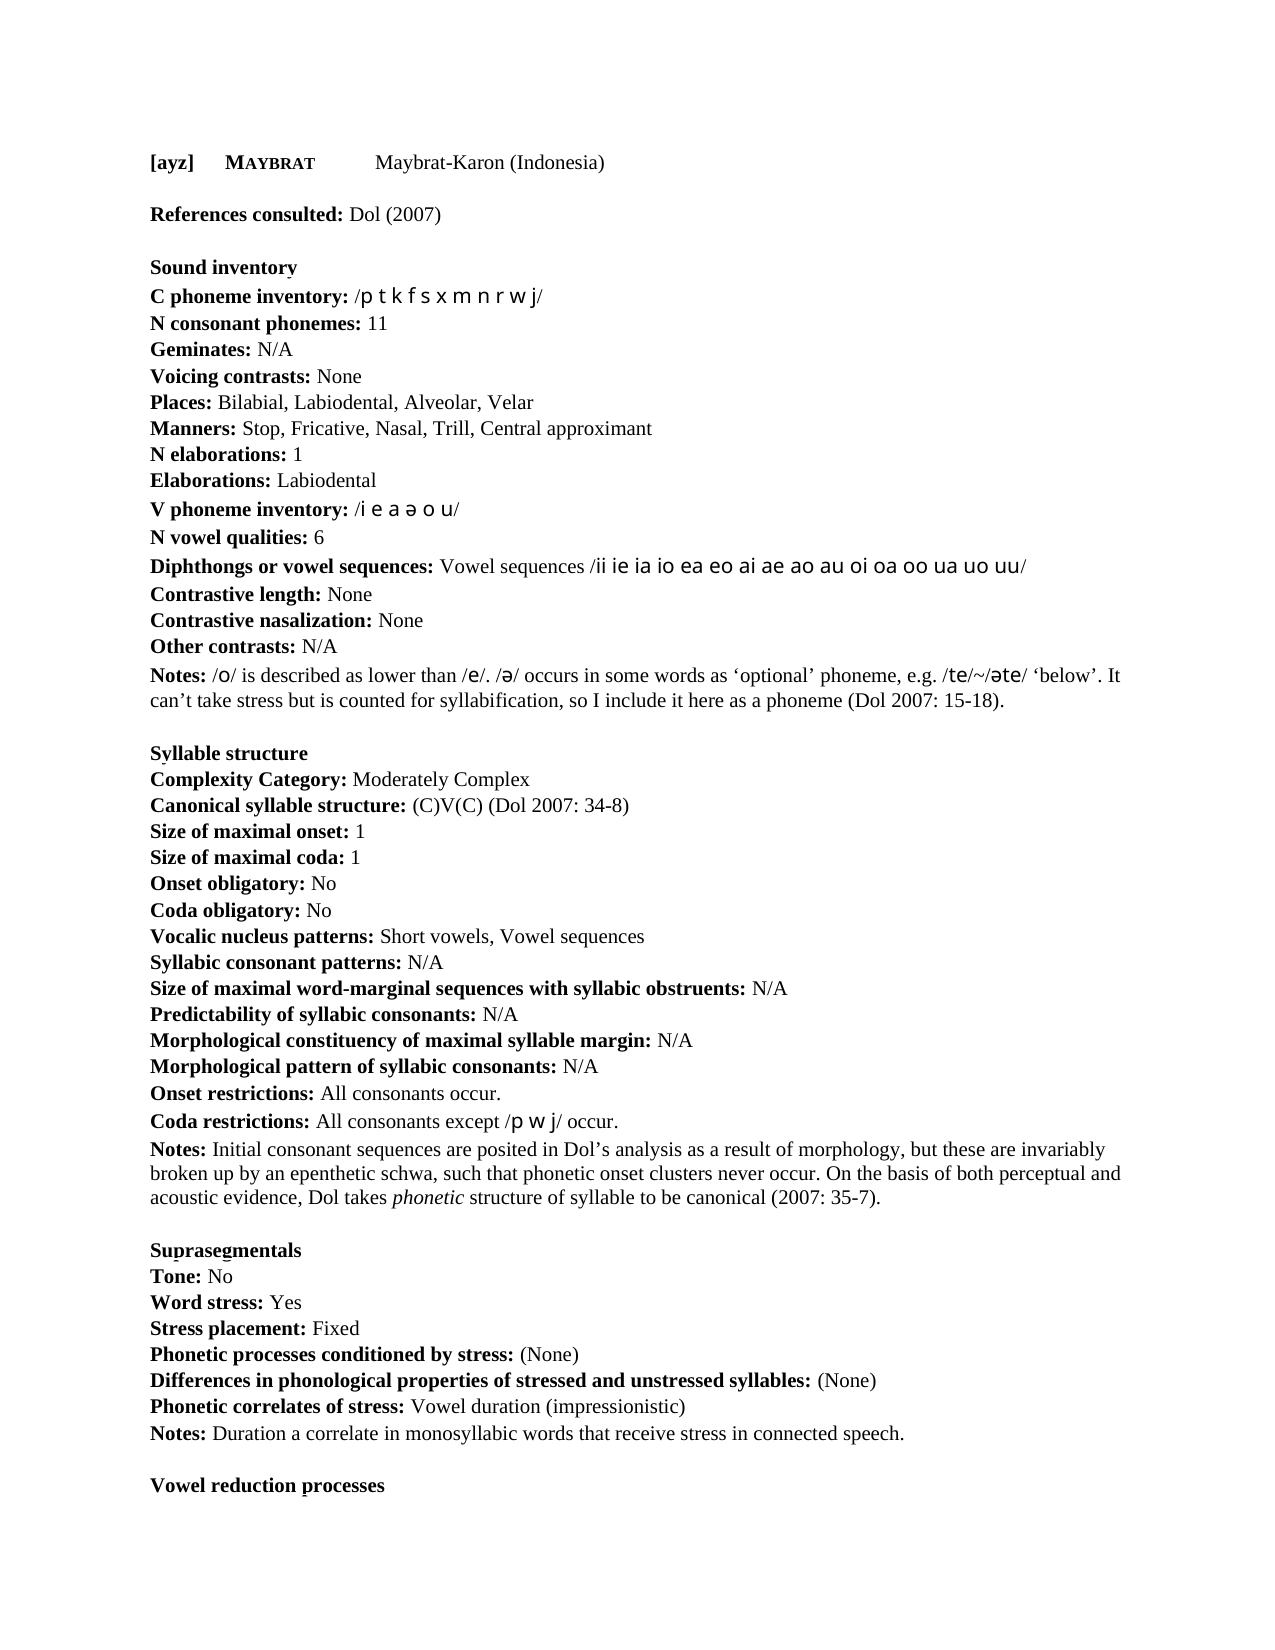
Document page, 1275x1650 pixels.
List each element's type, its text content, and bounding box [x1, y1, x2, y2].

text N consonant phonemes: 11 [150, 311, 1125, 335]
text Syllable structure [150, 741, 1125, 765]
text Contrastive nasalization: None [150, 608, 1125, 632]
text Size of maximal word-marginal sequences with syllabic obstruents: N/A [150, 976, 1125, 1000]
text Phonetic processes conditioned by stress: (None) [150, 1342, 1125, 1366]
text Voicing contrasts: None [150, 363, 1125, 388]
text Complexity Category: Moderately Complex [150, 767, 1125, 791]
text Morphological constituency of maximal syllable margin: N/A [150, 1028, 1125, 1052]
text Diphthongs or vowel sequences: Vowel sequences /ii ie ia io ea eo ai ae ao au oi oa oo ua uo uu/ [150, 551, 1125, 579]
text Onset obligatory: No [150, 871, 1125, 895]
text Tone: No [150, 1264, 1125, 1288]
text Vowel reduction processes [150, 1473, 1125, 1497]
text [ayz] Maybrat Maybrat-Karon (Indonesia) [150, 150, 1125, 174]
text Notes: Duration a correlate in monosyllabic words that receive stress in connected speech. [150, 1421, 1125, 1445]
text Coda obligatory: No [150, 897, 1125, 922]
text Other contrasts: N/A [150, 634, 1125, 658]
text C phoneme inventory: /p t k f s x m n r w j/ [150, 281, 1125, 309]
text Vocalic nucleus patterns: Short vowels, Vowel sequences [150, 924, 1125, 948]
text Notes: /o/ is described as lower than /e/. /ə/ occurs in some words as ‘optional’ phoneme, e.g. /te/~/əte/ ‘below’. It can’t take stress but is counted for syllabification, so I include it here as a phoneme (Dol 2007: 15-18). [150, 660, 1125, 712]
text Syllabic consonant patterns: N/A [150, 950, 1125, 974]
text Notes: Initial consonant sequences are posited in Dol’s analysis as a result of morphology, but these are invariably broken up by an epenthetic schwa, such that phonetic onset clusters never occur. On the basis of both perceptual and acoustic evidence, Dol takes phonetic structure of syllable to be canonical (2007: 35-7). [150, 1137, 1125, 1209]
text N vowel qualities: 6 [150, 525, 1125, 549]
text Manners: Stop, Fricative, Nasal, Trill, Central approximant [150, 416, 1125, 440]
text Phonetic correlates of stress: Vowel duration (impressionistic) [150, 1394, 1125, 1418]
text Geminates: N/A [150, 337, 1125, 361]
text Coda restrictions: All consonants except /p w j/ occur. [150, 1107, 1125, 1135]
text References consulted: Dol (2007) [150, 202, 1125, 226]
text Morphological pattern of syllabic consonants: N/A [150, 1054, 1125, 1078]
text N elaborations: 1 [150, 442, 1125, 466]
text Size of maximal coda: 1 [150, 845, 1125, 869]
text Canonical syllable structure: (C)V(C) (Dol 2007: 34-8) [150, 793, 1125, 817]
text Predictability of syllabic consonants: N/A [150, 1002, 1125, 1026]
text Size of maximal onset: 1 [150, 819, 1125, 843]
text Stress placement: Fixed [150, 1316, 1125, 1340]
text Differences in phonological properties of stressed and unstressed syllables: (None) [150, 1368, 1125, 1392]
text Word stress: Yes [150, 1290, 1125, 1314]
text Places: Bilabial, Labiodental, Alveolar, Velar [150, 390, 1125, 414]
text Contrastive length: None [150, 581, 1125, 606]
text Elaborations: Labiodental [150, 468, 1125, 492]
text V phoneme inventory: /i e a ə o u/ [150, 494, 1125, 523]
text Sound inventory [150, 254, 1125, 279]
text Onset restrictions: All consonants occur. [150, 1081, 1125, 1104]
text Suprasegmentals [150, 1238, 1125, 1262]
